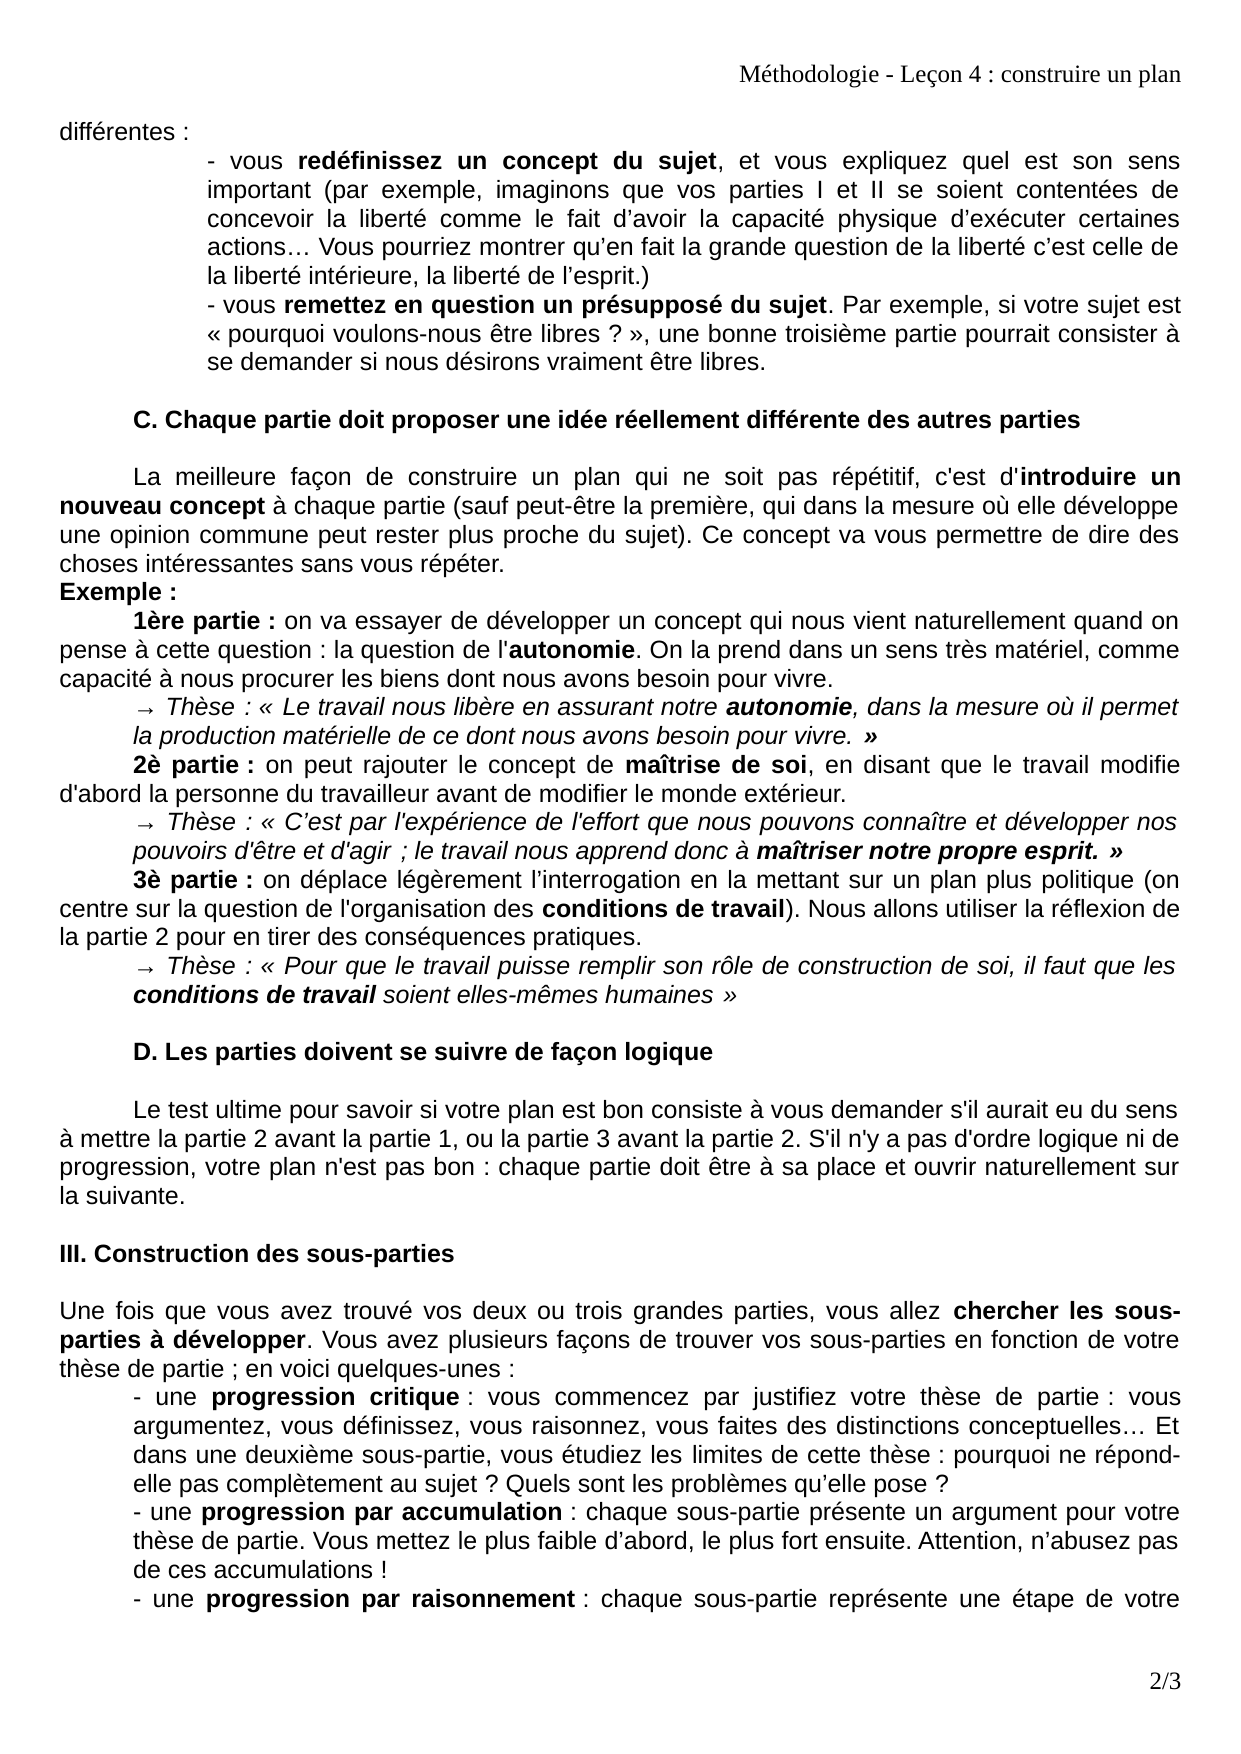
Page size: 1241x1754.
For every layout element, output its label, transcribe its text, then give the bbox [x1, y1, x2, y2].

text différentes : [59, 117, 1181, 146]
text Le test ultime pour savoir si votre plan est bon consiste à vous demander s'il aurait eu du sens à mettre la partie 2 avant la partie 1, ou la partie 3 avant la partie 2. S'il n'y a pas d'ordre logique ni de progression, votre plan n'est pas bon : chaque partie doit être à sa place et ouvrir naturellement sur la suivante. [59, 1095, 1181, 1210]
text La meilleure façon de construire un plan qui ne soit pas répétitif, c'est d'introduire un nouveau concept à chaque partie (sauf peut-être la première, qui dans la mesure où elle développe une opinion commune peut rester plus proche du sujet). Ce concept va vous permettre de dire des choses intéressantes sans vous répéter. [59, 462, 1181, 577]
text Exemple : 1ère partie : on va essayer de développer un concept qui nous vient naturellement quand on pense à cette question : la question de l'autonomie. On la prend dans un sens très matériel, comme capacité à nous procurer les biens dont nous avons besoin pour vivre. [59, 577, 1181, 692]
text → Thèse : « Pour que le travail puisse remplir son rôle de construction de soi, il faut que les conditions de travail soient elles-mêmes humaines » [133, 951, 1181, 1008]
text Une fois que vous avez trouvé vos deux ou trois grandes parties, vous allez chercher les sous-parties à développer. Vous avez plusieurs façons de trouver vos sous-parties en fonction de votre thèse de partie ; en voici quelques-unes : [59, 1296, 1181, 1382]
text - vous redéfinissez un concept du sujet, et vous expliquez quel est son sens important (par exemple, imaginons que vos parties I et II se soient contentées de concevoir la liberté comme le fait d’avoir la capacité physique d’exécuter certaines actions… Vous pourriez montrer qu’en fait la grande question de la liberté c’est celle de la liberté intérieure, la liberté de l’esprit.) [207, 146, 1181, 290]
text D. Les parties doivent se suivre de façon logique [133, 1037, 1181, 1066]
text - vous remettez en question un présupposé du sujet. Par exemple, si votre sujet est « pourquoi voulons-nous être libres ? », une bonne troisième partie pourrait consister à se demander si nous désirons vraiment être libres. [207, 290, 1181, 376]
text - une progression critique : vous commencez par justifiez votre thèse de partie : vous argumentez, vous définissez, vous raisonnez, vous faites des distinctions conceptuelles… Et dans une deuxième sous-partie, vous étudiez les limites de cette thèse : pourquoi ne répond-elle pas complètement au sujet ? Quels sont les problèmes qu’elle pose ? [133, 1382, 1181, 1497]
text → Thèse : « C’est par l'expérience de l'effort que nous pouvons connaître et développer nos pouvoirs d'être et d'agir ; le travail nous apprend donc à maîtriser notre propre esprit. » [133, 807, 1181, 865]
text - une progression par raisonnement : chaque sous-partie représente une étape de votre [133, 1583, 1181, 1612]
text 2è partie : on peut rajouter le concept de maîtrise de soi, en disant que le travail modifie d'abord la personne du travailleur avant de modifier le monde extérieur. [59, 750, 1181, 807]
text - une progression par accumulation : chaque sous-partie présente un argument pour votre thèse de partie. Vous mettez le plus faible d’abord, le plus fort ensuite. Attention, n’abusez pas de ces accumulations ! [133, 1497, 1181, 1583]
text C. Chaque partie doit proposer une idée réellement différente des autres parties [133, 405, 1181, 433]
text → Thèse : « Le travail nous libère en assurant notre autonomie, dans la mesure où il permet la production matérielle de ce dont nous avons besoin pour vivre. » [133, 692, 1181, 750]
text 3è partie : on déplace légèrement l’interrogation en la mettant sur un plan plus politique (on centre sur la question de l'organisation des conditions de travail). Nous allons utiliser la réflexion de la partie 2 pour en tirer des conséquences pratiques. [59, 865, 1181, 951]
text III. Construction des sous-parties [59, 1238, 1181, 1267]
